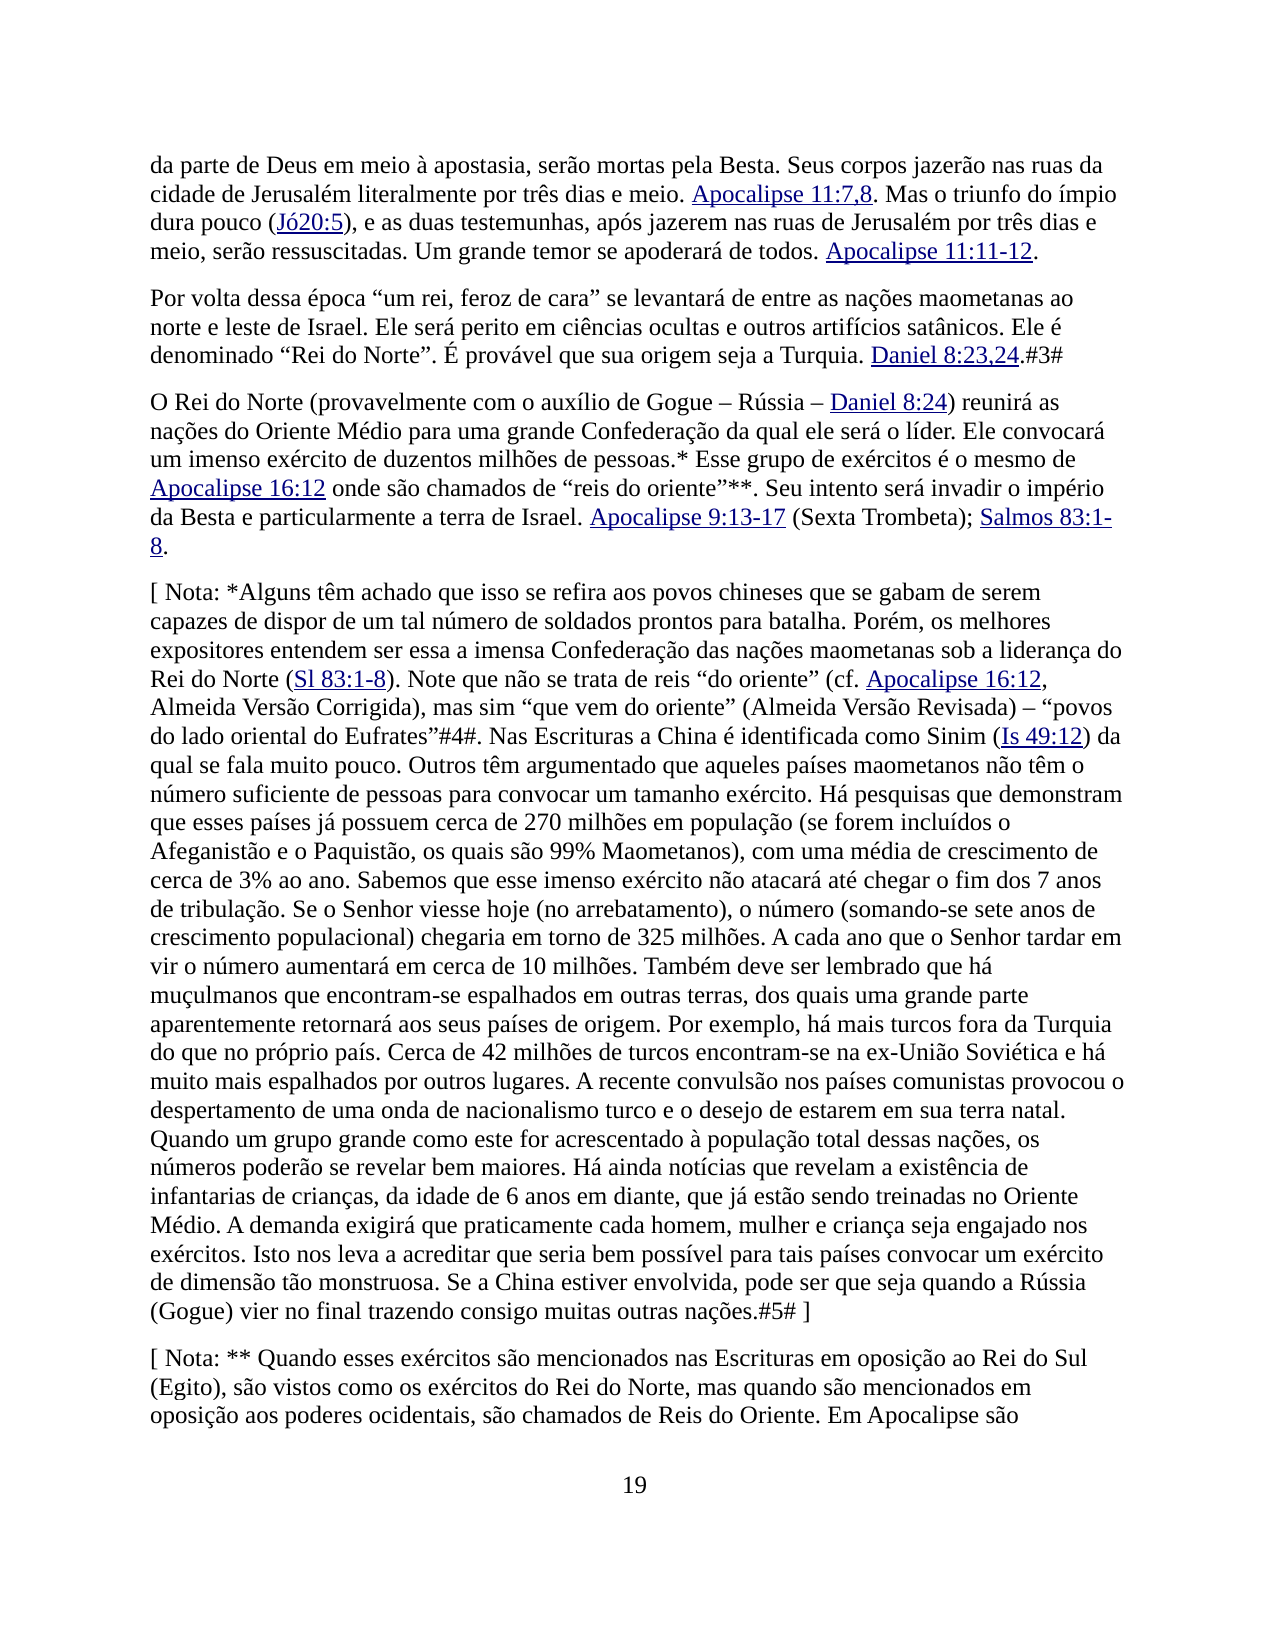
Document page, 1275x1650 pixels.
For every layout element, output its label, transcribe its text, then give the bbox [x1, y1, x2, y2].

text [ Nota: ** Quando esses exércitos são mencionados nas Escrituras em oposição ao Rei do Sul (Egito), são vistos como os exércitos do Rei do Norte, mas quando são mencionados em oposição aos poderes ocidentais, são chamados de Reis do Oriente. Em Apocalipse são [150, 1343, 1125, 1429]
text da parte de Deus em meio à apostasia, serão mortas pela Besta. Seus corpos jazerão nas ruas da cidade de Jerusalém literalmente por três dias e meio. Apocalipse 11:7,8. Mas o triunfo do ímpio dura pouco (Jó20:5), e as duas testemunhas, após jazerem nas ruas de Jerusalém por três dias e meio, serão ressuscitadas. Um grande temor se apoderará de todos. Apocalipse 11:11-12. [150, 150, 1125, 265]
text [ Nota: *Alguns têm achado que isso se refira aos povos chineses que se gabam de serem capazes de dispor de um tal número de soldados prontos para batalha. Porém, os melhores expositores entendem ser essa a imensa Confederação das nações maometanas sob a liderança do Rei do Norte (Sl 83:1-8). Note que não se trata de reis “do oriente” (cf. Apocalipse 16:12, Almeida Versão Corrigida), mas sim “que vem do oriente” (Almeida Versão Revisada) – “povos do lado oriental do Eufrates”#4#. Nas Escrituras a China é identificada como Sinim (Is 49:12) da qual se fala muito pouco. Outros têm argumentado que aqueles países maometanos não têm o número suficiente de pessoas para convocar um tamanho exército. Há pesquisas que demonstram que esses países já possuem cerca de 270 milhões em população (se forem incluídos o Afeganistão e o Paquistão, os quais são 99% Maometanos), com uma média de crescimento de cerca de 3% ao ano. Sabemos que esse imenso exército não atacará até chegar o fim dos 7 anos de tribulação. Se o Senhor viesse hoje (no arrebatamento), o número (somando-se sete anos de crescimento populacional) chegaria em torno de 325 milhões. A cada ano que o Senhor tardar em vir o número aumentará em cerca de 10 milhões. Também deve ser lembrado que há muçulmanos que encontram-se espalhados em outras terras, dos quais uma grande parte aparentemente retornará aos seus países de origem. Por exemplo, há mais turcos fora da Turquia do que no próprio país. Cerca de 42 milhões de turcos encontram-se na ex-União Soviética e há muito mais espalhados por outros lugares. A recente convulsão nos países comunistas provocou o despertamento de uma onda de nacionalismo turco e o desejo de estarem em sua terra natal. Quando um grupo grande como este for acrescentado à população total dessas nações, os números poderão se revelar bem maiores. Há ainda notícias que revelam a existência de infantarias de crianças, da idade de 6 anos em diante, que já estão sendo treinadas no Oriente Médio. A demanda exigirá que praticamente cada homem, mulher e criança seja engajado nos exércitos. Isto nos leva a acreditar que seria bem possível para tais países convocar um exército de dimensão tão monstruosa. Se a China estiver envolvida, pode ser que seja quando a Rússia (Gogue) vier no final trazendo consigo muitas outras nações.#5# ] [150, 577, 1125, 1325]
text O Rei do Norte (provavelmente com o auxílio de Gogue – Rússia – Daniel 8:24) reunirá as nações do Oriente Médio para uma grande Confederação da qual ele será o líder. Ele convocará um imenso exército de duzentos milhões de pessoas.* Esse grupo de exércitos é o mesmo de Apocalipse 16:12 onde são chamados de “reis do oriente”**. Seu intento será invadir o império da Besta e particularmente a terra de Israel. Apocalipse 9:13-17 (Sexta Trombeta); Salmos 83:1-8. [150, 387, 1125, 559]
text Por volta dessa época “um rei, feroz de cara” se levantará de entre as nações maometanas ao norte e leste de Israel. Ele será perito em ciências ocultas e outros artifícios satânicos. Ele é denominado “Rei do Norte”. É provável que sua origem seja a Turquia. Daniel 8:23,24.#3# [150, 283, 1125, 369]
